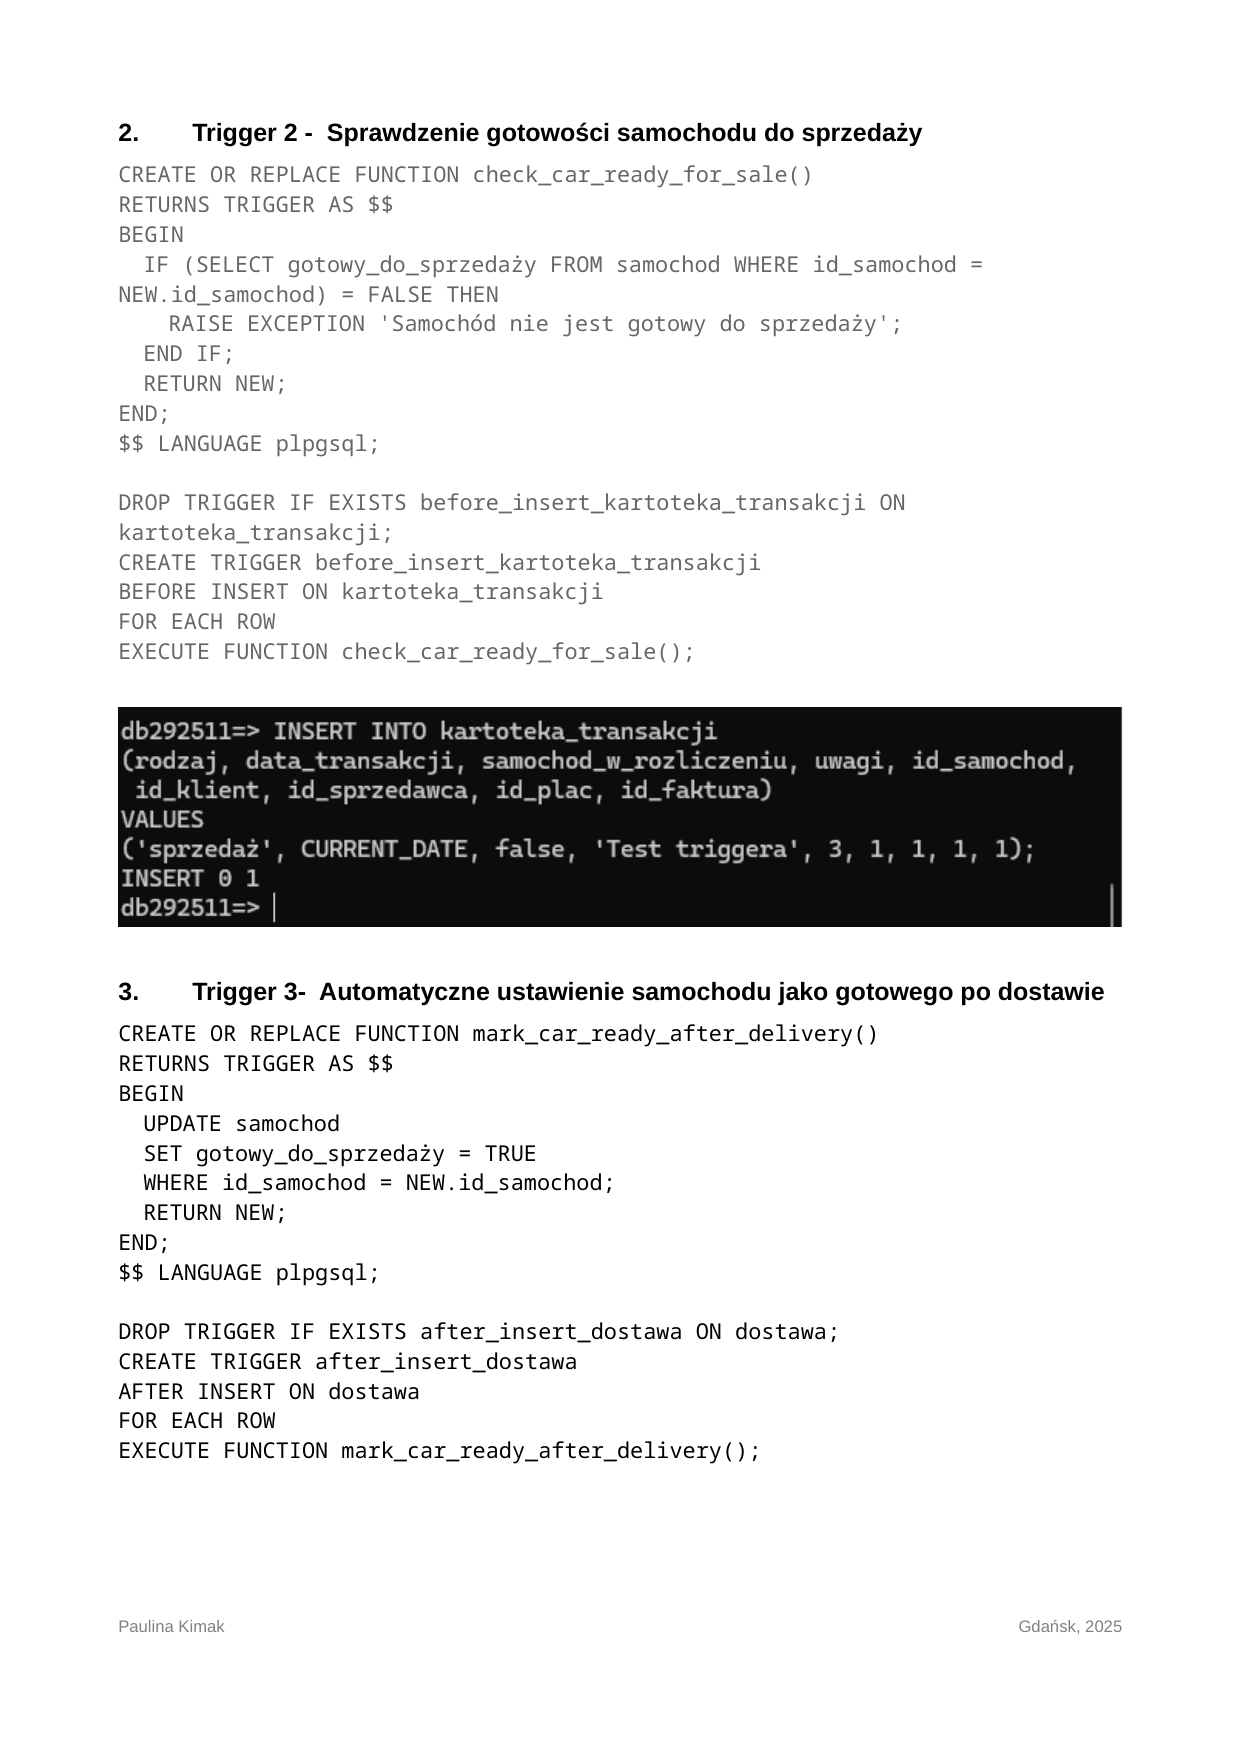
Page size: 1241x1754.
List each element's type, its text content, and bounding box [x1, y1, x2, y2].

text BEFORE INSERT ON kartoteka_transakcji [118, 576, 1122, 606]
text IF (SELECT gotowy_do_sprzedaży FROM samochod WHERE id_samochod = NEW.id_samochod) = FALSE THEN [118, 249, 1122, 308]
text EXECUTE FUNCTION mark_car_ready_after_delivery(); [118, 1435, 1122, 1465]
text RAISE EXCEPTION 'Samochód nie jest gotowy do sprzedaży'; [118, 308, 1122, 338]
text CREATE TRIGGER after_insert_dostawa [118, 1346, 1122, 1376]
text CREATE OR REPLACE FUNCTION mark_car_ready_after_delivery() [118, 1018, 1122, 1048]
text END; [118, 1227, 1122, 1257]
text RETURNS TRIGGER AS $$ [118, 189, 1122, 219]
subtitle Trigger 2 - Sprawdzenie gotowości samochodu do sprzedaży [118, 118, 1122, 147]
text END IF; [118, 338, 1122, 368]
text END; [118, 398, 1122, 427]
text $$ LANGUAGE plpgsql; [118, 427, 1122, 457]
text BEGIN [118, 219, 1122, 249]
text EXECUTE FUNCTION check_car_ready_for_sale(); [118, 636, 1122, 666]
text AFTER INSERT ON dostawa [118, 1376, 1122, 1406]
text BEGIN [118, 1078, 1122, 1108]
text CREATE TRIGGER before_insert_kartoteka_transakcji [118, 547, 1122, 576]
text WHERE id_samochod = NEW.id_samochod; [118, 1167, 1122, 1197]
text UPDATE samochod [118, 1108, 1122, 1137]
text FOR EACH ROW [118, 1406, 1122, 1435]
text RETURNS TRIGGER AS $$ [118, 1048, 1122, 1078]
text RETURN NEW; [118, 368, 1122, 398]
text RETURN NEW; [118, 1197, 1122, 1227]
text $$ LANGUAGE plpgsql; [118, 1257, 1122, 1286]
text DROP TRIGGER IF EXISTS after_insert_dostawa ON dostawa; [118, 1316, 1122, 1346]
text SET gotowy_do_sprzedaży = TRUE [118, 1137, 1122, 1167]
picture [118, 707, 1123, 927]
text DROP TRIGGER IF EXISTS before_insert_kartoteka_transakcji ON kartoteka_transakcji; [118, 487, 1122, 547]
text FOR EACH ROW [118, 606, 1122, 636]
text CREATE OR REPLACE FUNCTION check_car_ready_for_sale() [118, 159, 1122, 189]
subtitle Trigger 3- Automatyczne ustawienie samochodu jako gotowego po dostawie [118, 977, 1122, 1006]
